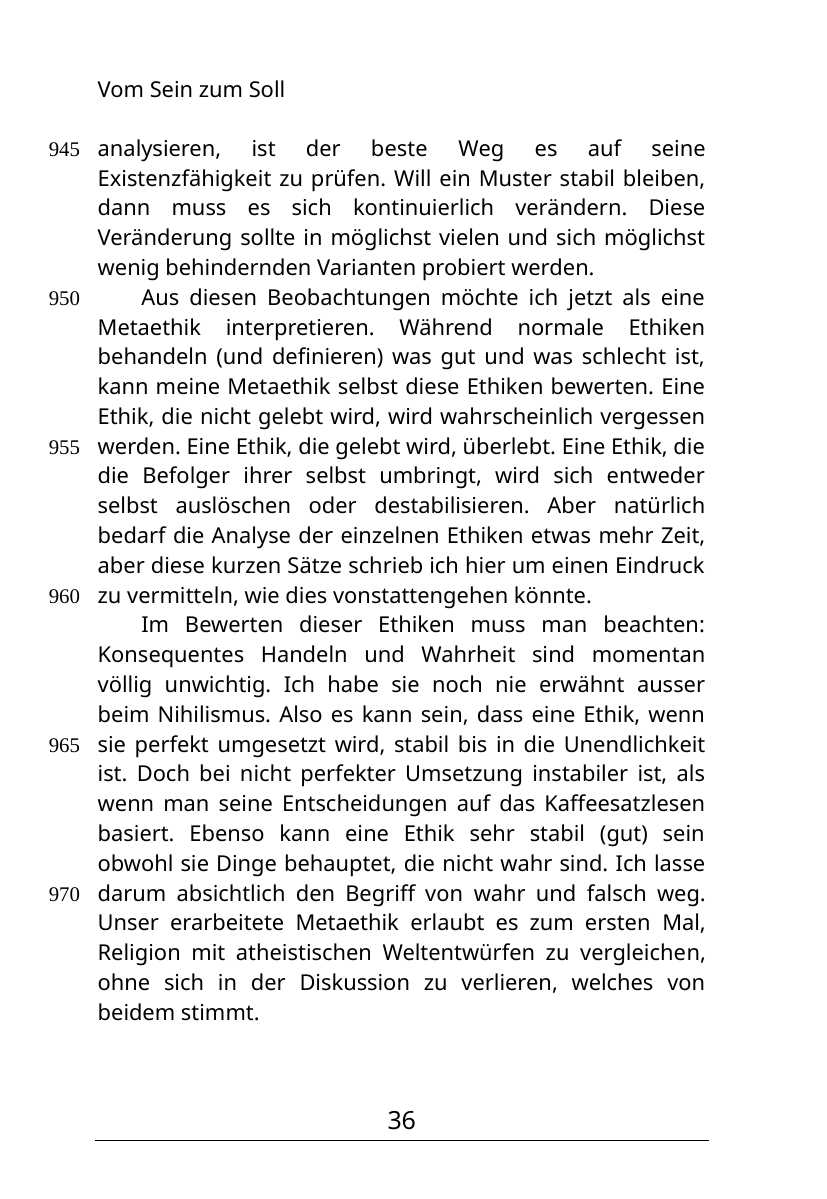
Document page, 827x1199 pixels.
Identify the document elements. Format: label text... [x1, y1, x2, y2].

text Im Bewerten dieser Ethiken muss man beachten: Konsequentes Handeln und Wahrheit sind momentan völlig unwichtig. Ich habe sie noch nie erwähnt ausser beim Nihilismus. Also es kann sein, dass eine Ethik, wenn sie perfekt umgesetzt wird, stabil bis in die Unendlichkeit ist. Doch bei nicht perfekter Umsetzung instabiler ist, als wenn man seine Entscheidungen auf das Kaffeesatzlesen basiert. Ebenso kann eine Ethik sehr stabil (gut) sein obwohl sie Dinge behauptet, die nicht wahr sind. Ich lasse darum absichtlich den Begriff von wahr und falsch weg. Unser erarbeitete Metaethik erlaubt es zum ersten Mal, Religion mit atheistischen Weltentwürfen zu vergleichen, ohne sich in der Diskussion zu verlieren, welches von beidem stimmt. [97, 609, 706, 1026]
text Aus diesen Beobachtungen möchte ich jetzt als eine Metaethik interpretieren. Während normale Ethiken behandeln (und definieren) was gut und was schlecht ist, kann meine Metaethik selbst diese Ethiken bewerten. Eine Ethik, die nicht gelebt wird, wird wahrscheinlich vergessen werden. Eine Ethik, die gelebt wird, überlebt. Eine Ethik, die die Befolger ihrer selbst umbringt, wird sich entweder selbst auslöschen oder destabilisieren. Aber natürlich bedarf die Analyse der einzelnen Ethiken etwas mehr Zeit, aber diese kurzen Sätze schrieb ich hier um einen Eindruck zu vermitteln, wie dies vonstattengehen könnte. [97, 282, 706, 609]
text analysieren, ist der beste Weg es auf seine Existenzfähigkeit zu prüfen. Will ein Muster stabil bleiben, dann muss es sich kontinuierlich verändern. Diese Veränderung sollte in möglichst vielen und sich möglichst wenig behindernden Varianten probiert werden. [97, 133, 706, 282]
